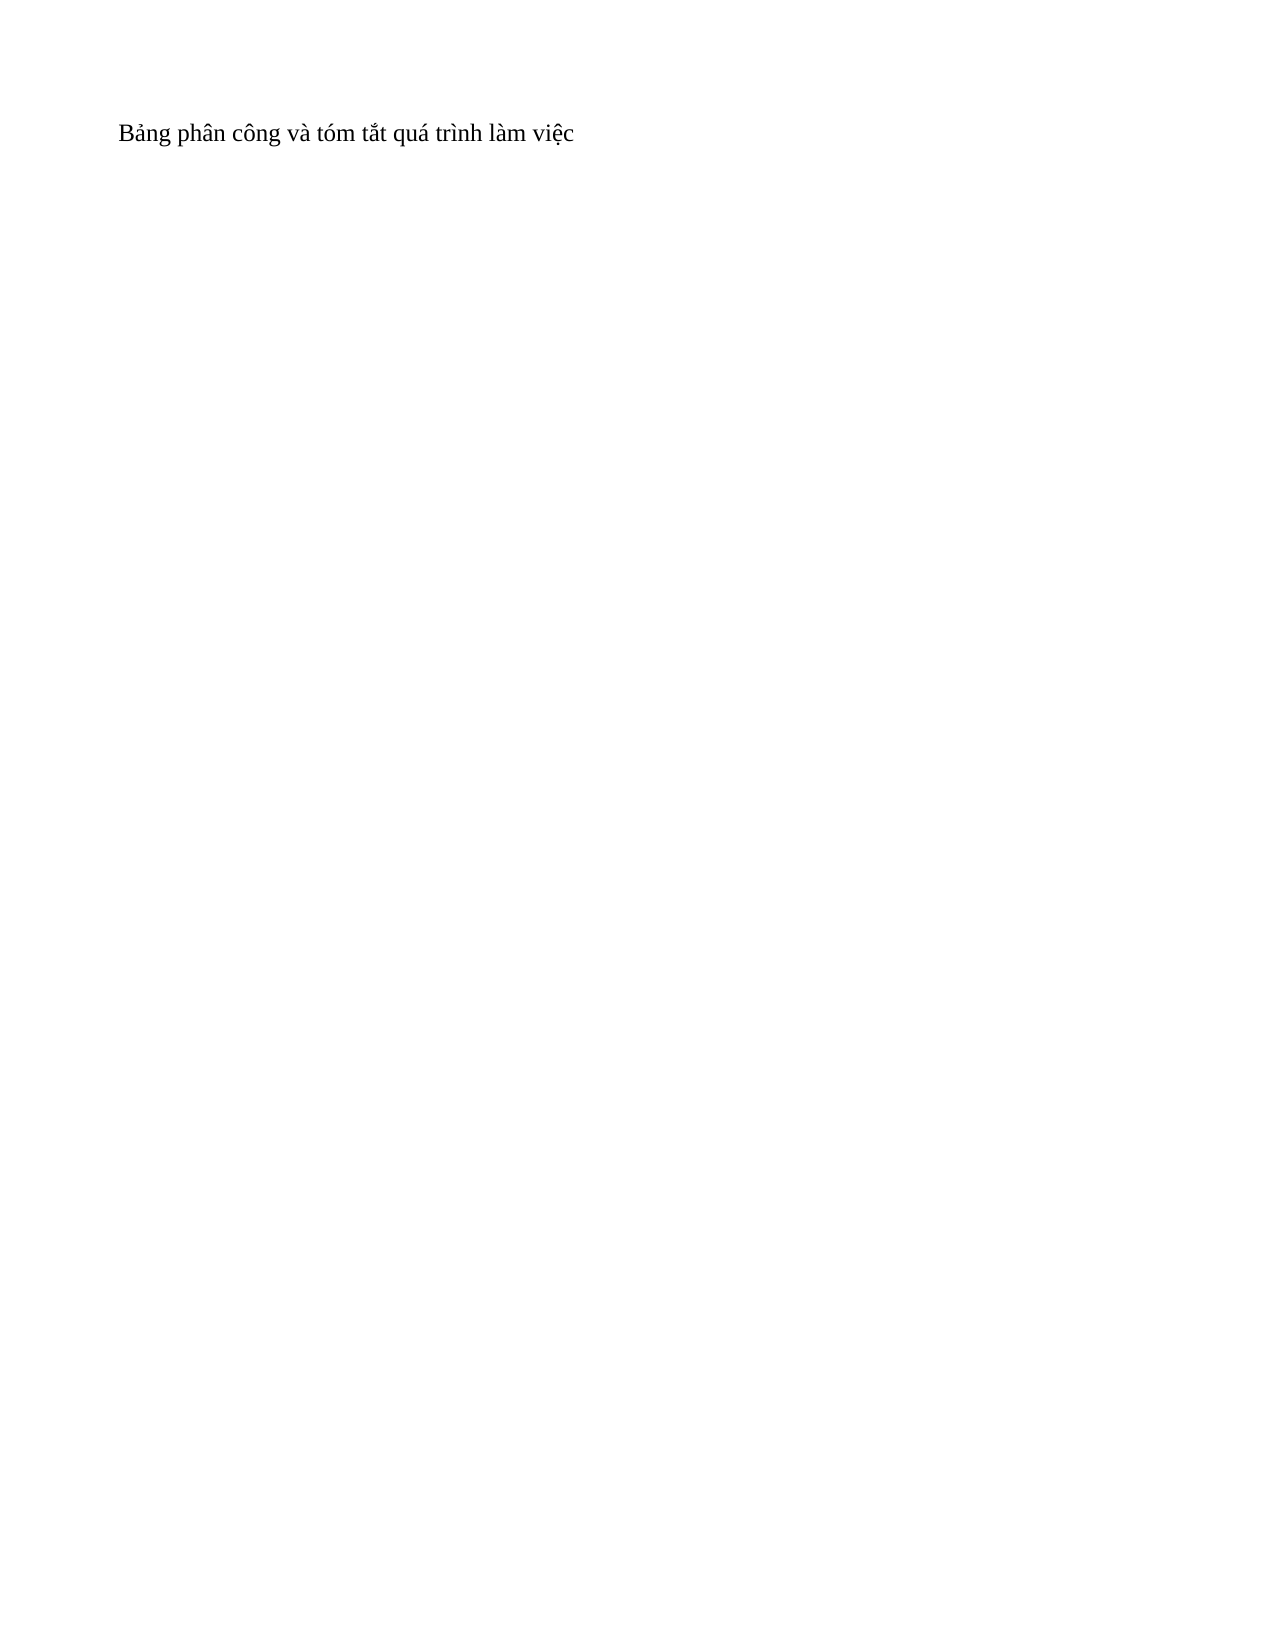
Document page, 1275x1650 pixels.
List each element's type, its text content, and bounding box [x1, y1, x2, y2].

text Bảng phân công và tóm tắt quá trình làm việc [118, 118, 1157, 147]
